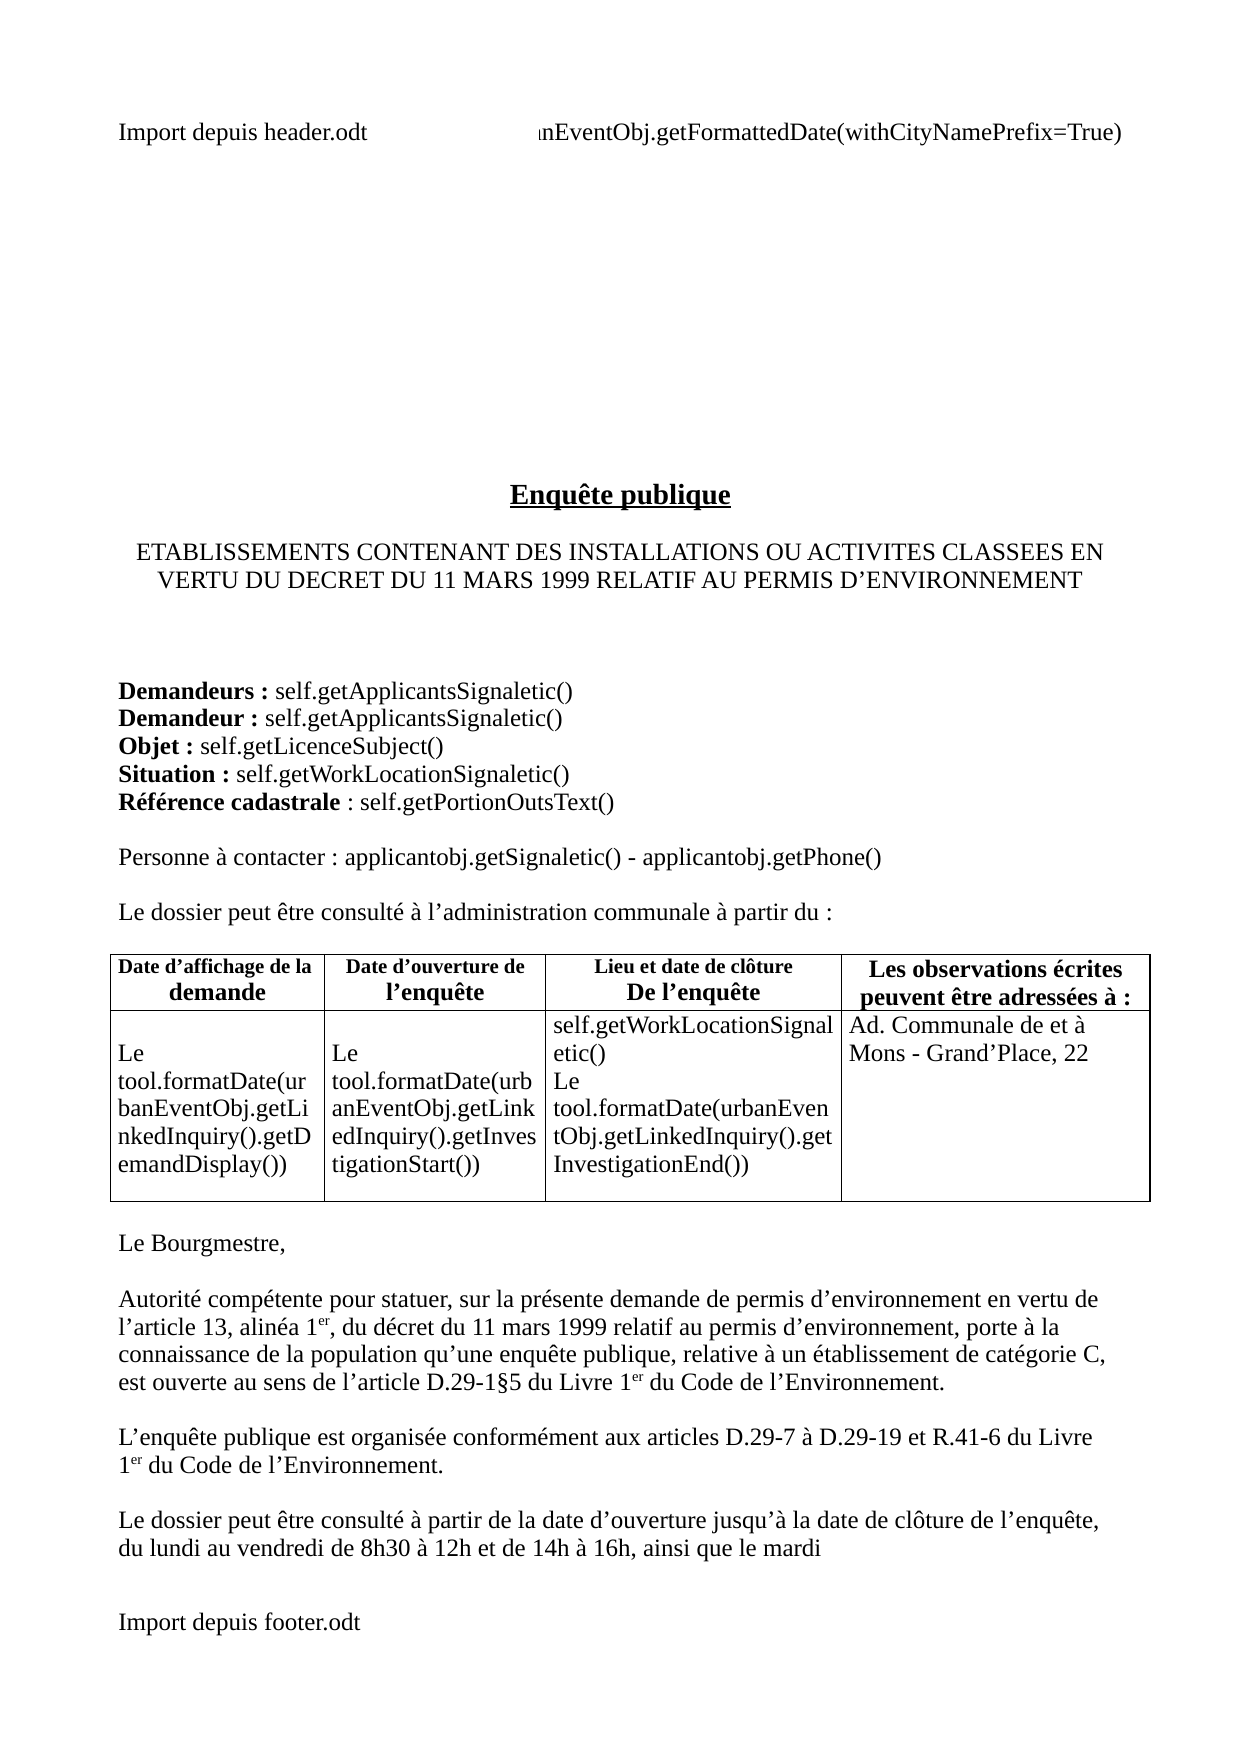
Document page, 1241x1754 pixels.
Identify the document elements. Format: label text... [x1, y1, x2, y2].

text Demandeur : self.getApplicantsSignaletic() [118, 704, 1122, 732]
table_cell Ad. Communale de et à Mons - Grand’Place, 22 [842, 1011, 1149, 1201]
text Objet : self.getLicenceSubject() [118, 732, 1122, 760]
table_header Date d’affichage de la demande [111, 955, 324, 1010]
text ETABLISSEMENTS CONTENANT DES INSTALLATIONS OU ACTIVITES CLASSEES EN VERTU DU DECRET DU 11 MARS 1999 RELATIF AU PERMIS D’ENVIRONNEMENT [118, 538, 1122, 594]
table_cell self.getWorkLocationSignaletic() Le tool.formatDate(urbanEventObj.getLinkedInquiry().getInvestigationEnd()) [546, 1011, 841, 1201]
text Le Bourgmestre, [118, 1229, 1122, 1257]
table_header Lieu et date de clôture De l’enquête [546, 955, 841, 1010]
text Situation : self.getWorkLocationSignaletic() [118, 760, 1122, 788]
text Référence cadastrale : self.getPortionOutsText() [118, 788, 1122, 815]
text L’enquête publique est organisée conformément aux articles D.29-7 à D.29-19 et R.41-6 du Livre 1er du Code de l’Environnement. [118, 1423, 1122, 1479]
table_cell Le tool.formatDate(urbanEventObj.getLinkedInquiry().getDemandDisplay()) [111, 1011, 324, 1201]
table_cell Le tool.formatDate(urbanEventObj.getLinkedInquiry().getInvestigationStart()) [325, 1011, 545, 1201]
text Le dossier peut être consulté à l’administration communale à partir du : [118, 898, 1122, 926]
text Demandeurs : self.getApplicantsSignaletic() [118, 677, 1122, 704]
text Import depuis header.odt [118, 118, 539, 146]
table_header Les observations écrites peuvent être adressées à : [842, 955, 1149, 1010]
title Enquête publique [118, 478, 1122, 511]
table_header Date d’ouverture de l’enquête [325, 955, 545, 1010]
text Autorité compétente pour statuer, sur la présente demande de permis d’environnement en vertu de l’article 13, alinéa 1er, du décret du 11 mars 1999 relatif au permis d’environnement, porte à la connaissance de la population qu’une enquête publique, relative à un établissement de catégorie C, est ouverte au sens de l’article D.29-1§5 du Livre 1er du Code de l’Environnement. [118, 1285, 1122, 1396]
text Personne à contacter : applicantobj.getSignaletic() - applicantobj.getPhone() [118, 843, 1122, 871]
text Le dossier peut être consulté à partir de la date d’ouverture jusqu’à la date de clôture de l’enquête, du lundi au vendredi de 8h30 à 12h et de 14h à 16h, ainsi que le mardi [118, 1507, 1122, 1562]
text urbanEventObj.getFormattedDate(withCityNamePrefix=True) [118, 118, 1122, 427]
